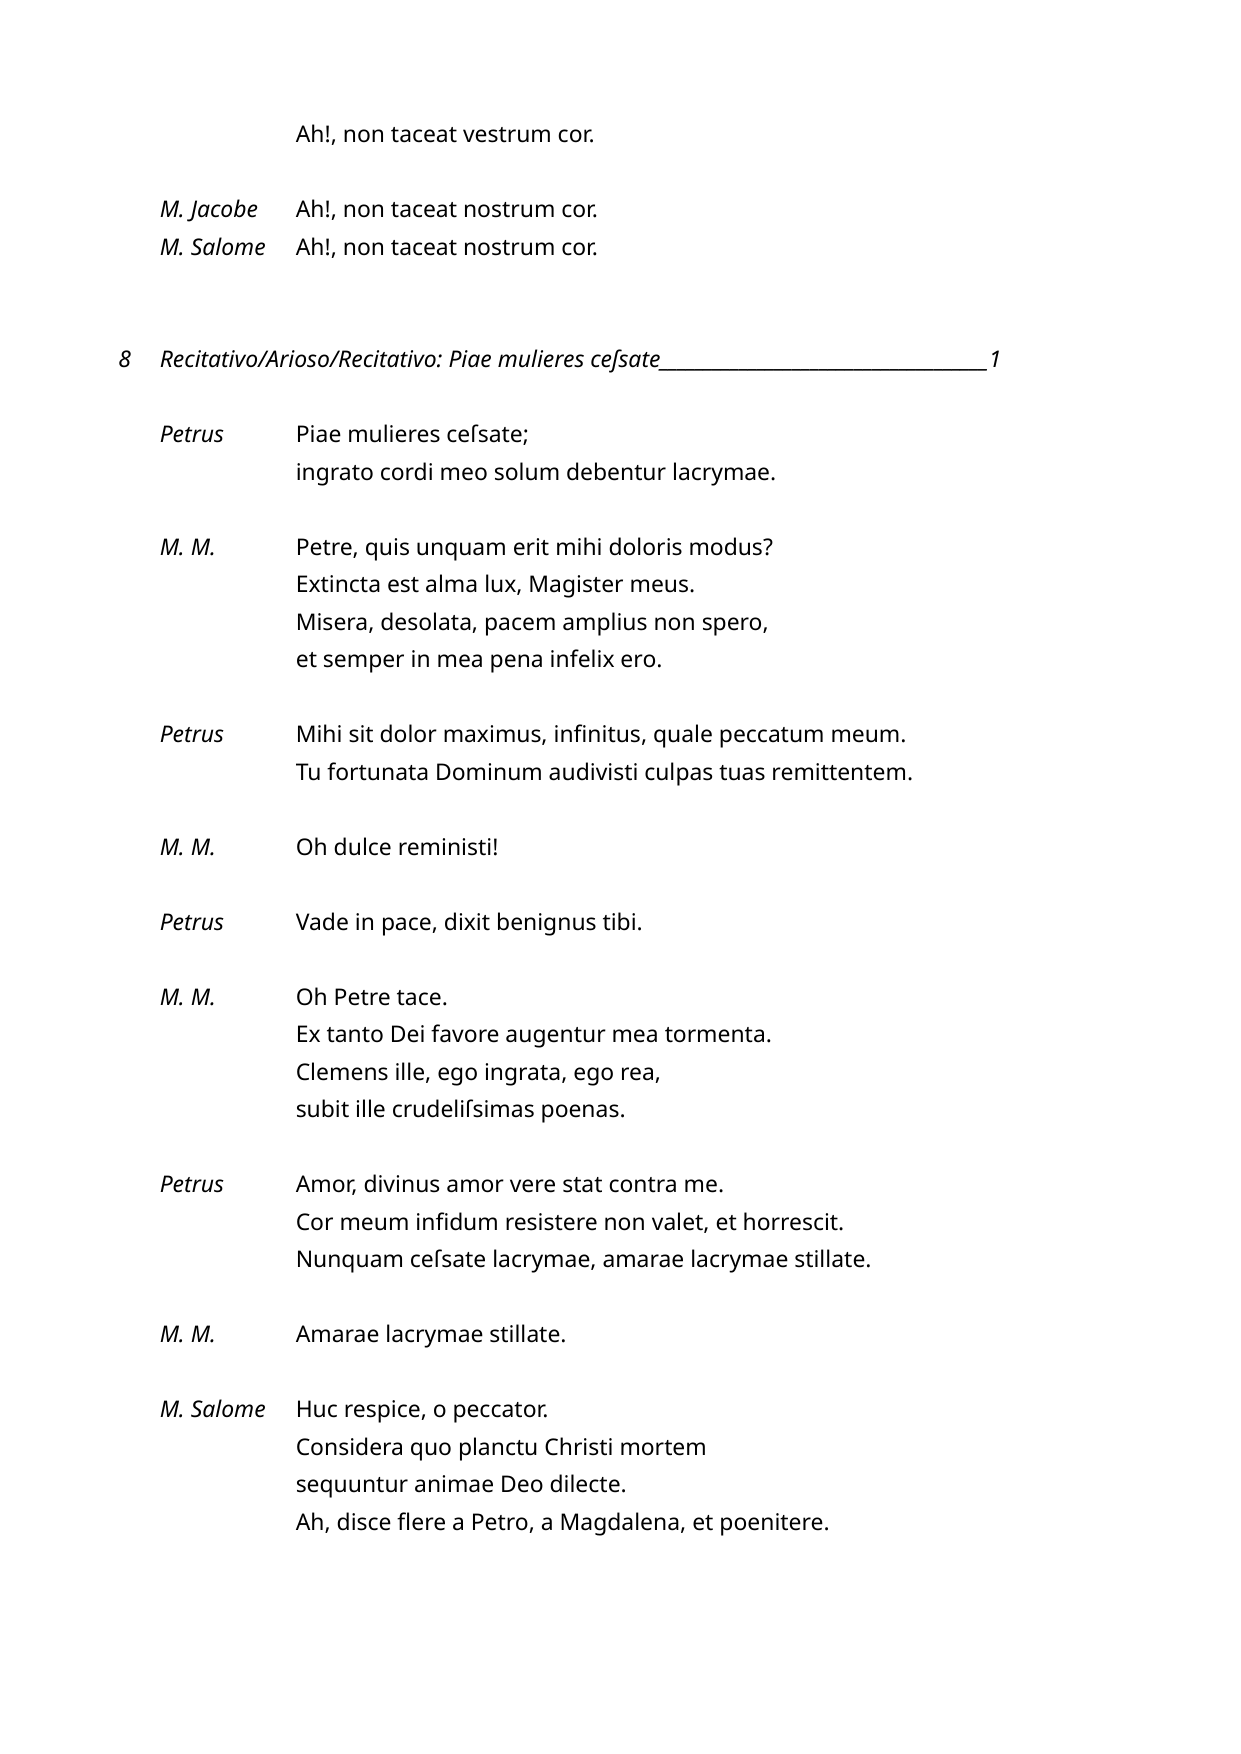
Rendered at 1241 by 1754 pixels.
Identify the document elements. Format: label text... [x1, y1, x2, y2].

text 8 Recitativo/Arioso/Recitativo: Piae mulieres ceſsate 1 Petrus Piae mulieres ceſsate; ingrato cordi meo solum debentur lacrymae. M. M. Petre, quis unquam erit mihi doloris modus? Extincta est alma lux, Magister meus. Misera, desolata, pacem amplius non spero, et semper in mea pena infelix ero. Petrus Mihi sit dolor maximus, infinitus, quale peccatum meum. Tu fortunata Dominum audivisti culpas tuas remittentem. M. M. Oh dulce reministi! Petrus Vade in pace, dixit benignus tibi. M. M. Oh Petre tace. Ex tanto Dei favore augentur mea tormenta. Clemens ille, ego ingrata, ego rea, subit ille crudeliſsimas poenas. Petrus Amor, divinus amor vere stat contra me. Cor meum infidum resistere non valet, et horrescit. Nunquam ceſsate lacrymae, amarae lacrymae stillate. M. M. Amarae lacrymae stillate. M. Salome Huc respice, o peccator. Considera quo planctu Christi mortem sequuntur animae Deo dilecte. Ah, disce flere a Petro, a Magdalena, et poenitere. [118, 343, 1004, 1537]
text Ah!, non taceat vestrum cor. M. Jacobe Ah!, non taceat nostrum cor. M. Salome Ah!, non taceat nostrum cor. [118, 118, 1004, 262]
